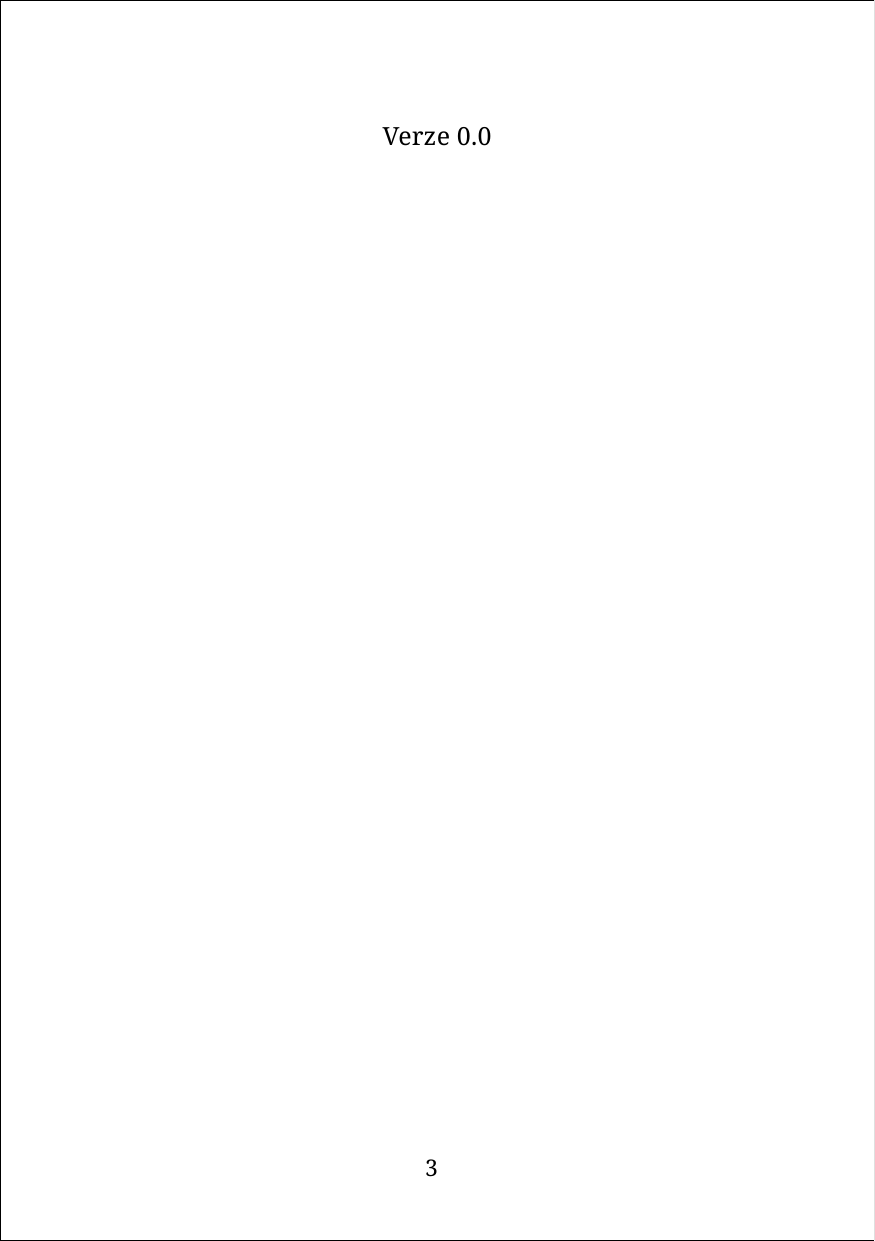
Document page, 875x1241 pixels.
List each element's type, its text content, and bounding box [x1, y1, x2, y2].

text Verze 0.0 [118, 118, 756, 152]
